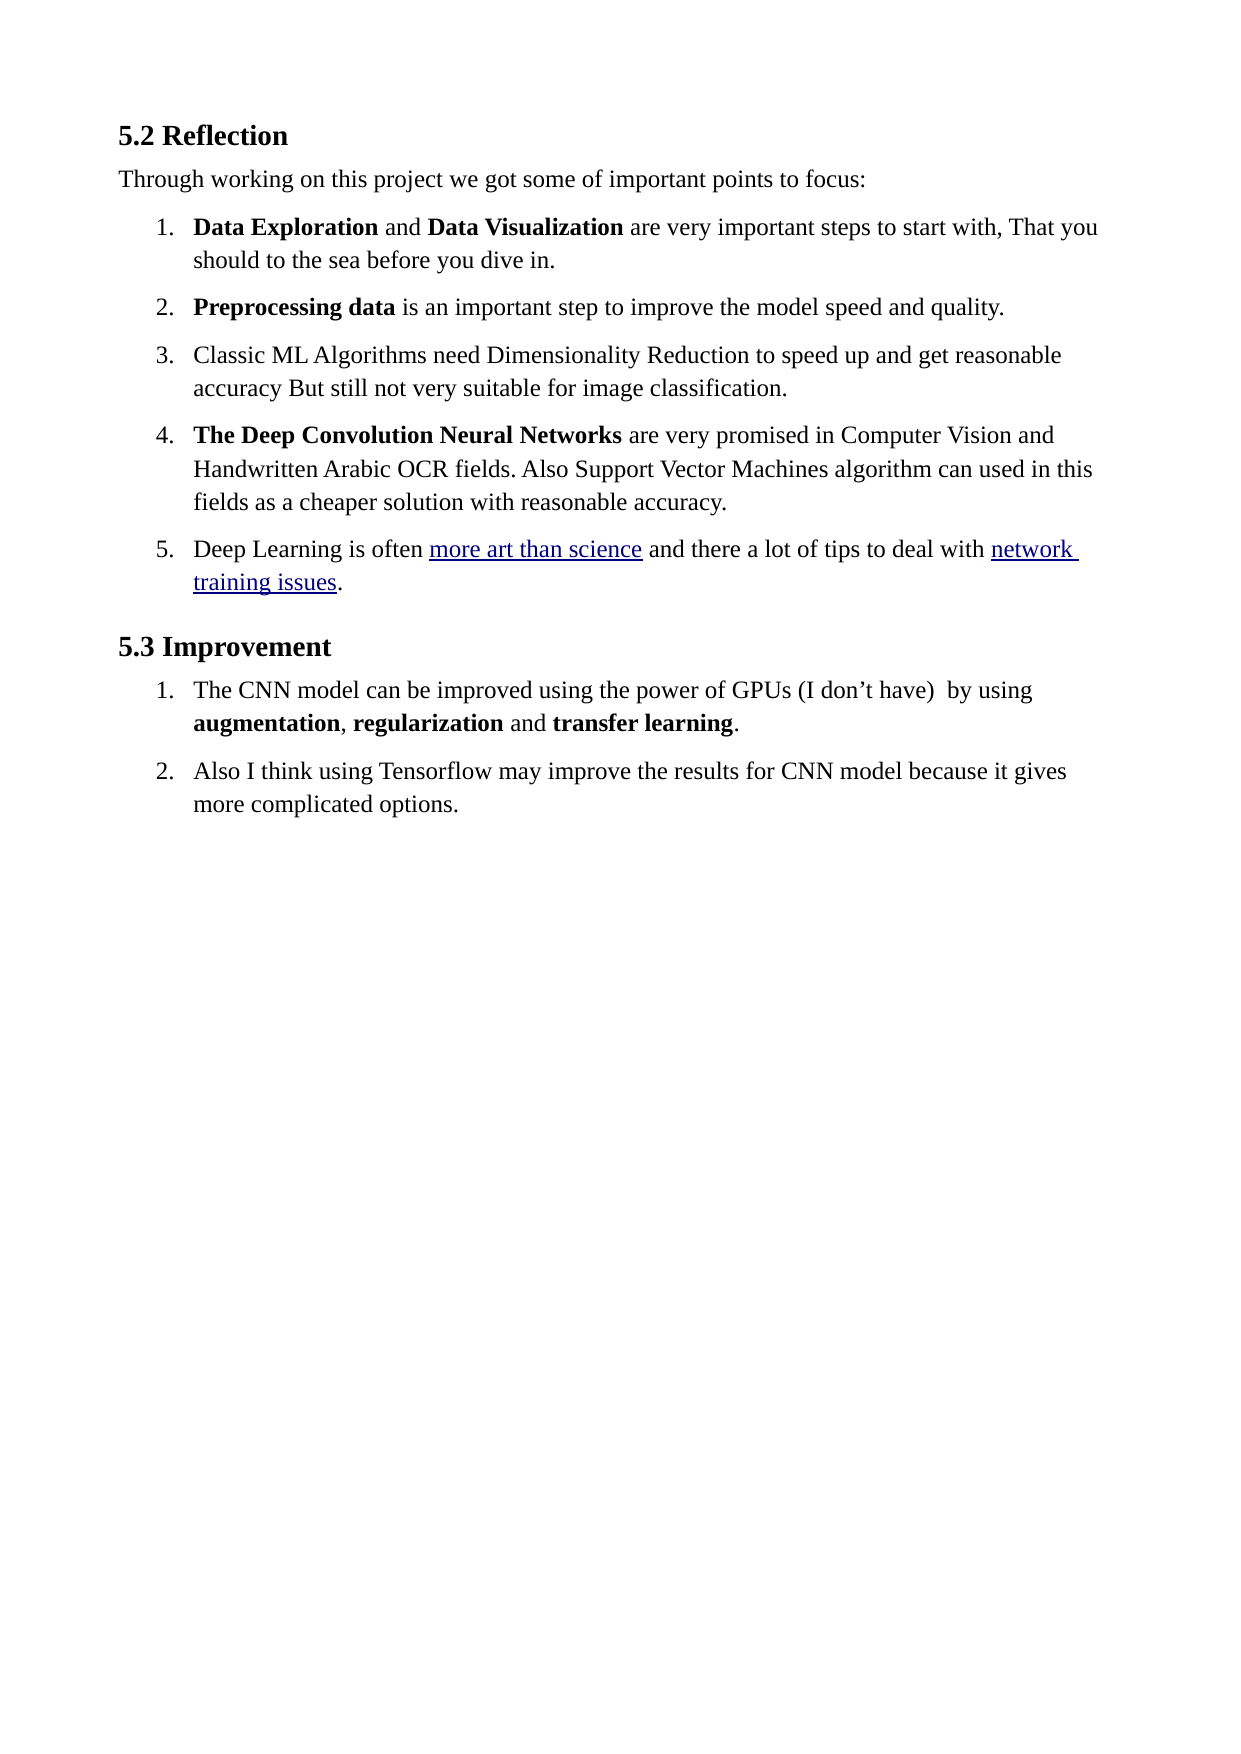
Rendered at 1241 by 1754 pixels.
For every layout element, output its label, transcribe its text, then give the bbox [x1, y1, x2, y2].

subtitle 5.2 Reflection [118, 118, 1122, 152]
list Also I think using Tensorflow may improve the results for CNN model because it gives more complicated options. [156, 756, 1122, 818]
list Data Exploration and Data Visualization are very important steps to start with, That you should to the sea before you dive in. [156, 212, 1122, 273]
list The Deep Convolution Neural Networks are very promised in Computer Vision and Handwritten Arabic OCR fields. Also Support Vector Machines algorithm can used in this fields as a cheaper solution with reasonable accuracy. [156, 421, 1122, 515]
list Preprocessing data is an important step to improve the model speed and quality. [156, 292, 1122, 321]
list Classic ML Algorithms need Dimensionality Reduction to speed up and get reasonable accuracy But still not very suitable for image classification. [156, 340, 1122, 402]
text Through working on this project we got some of important points to focus: [118, 164, 1122, 193]
list The CNN model can be improved using the power of GPUs (I don’t have) by using augmentation, regularization and transfer learning. [156, 676, 1122, 737]
subtitle 5.3 Improvement [118, 629, 1122, 663]
list Deep Learning is often more art than science and there a lot of tips to deal with network training issues. [156, 534, 1122, 596]
